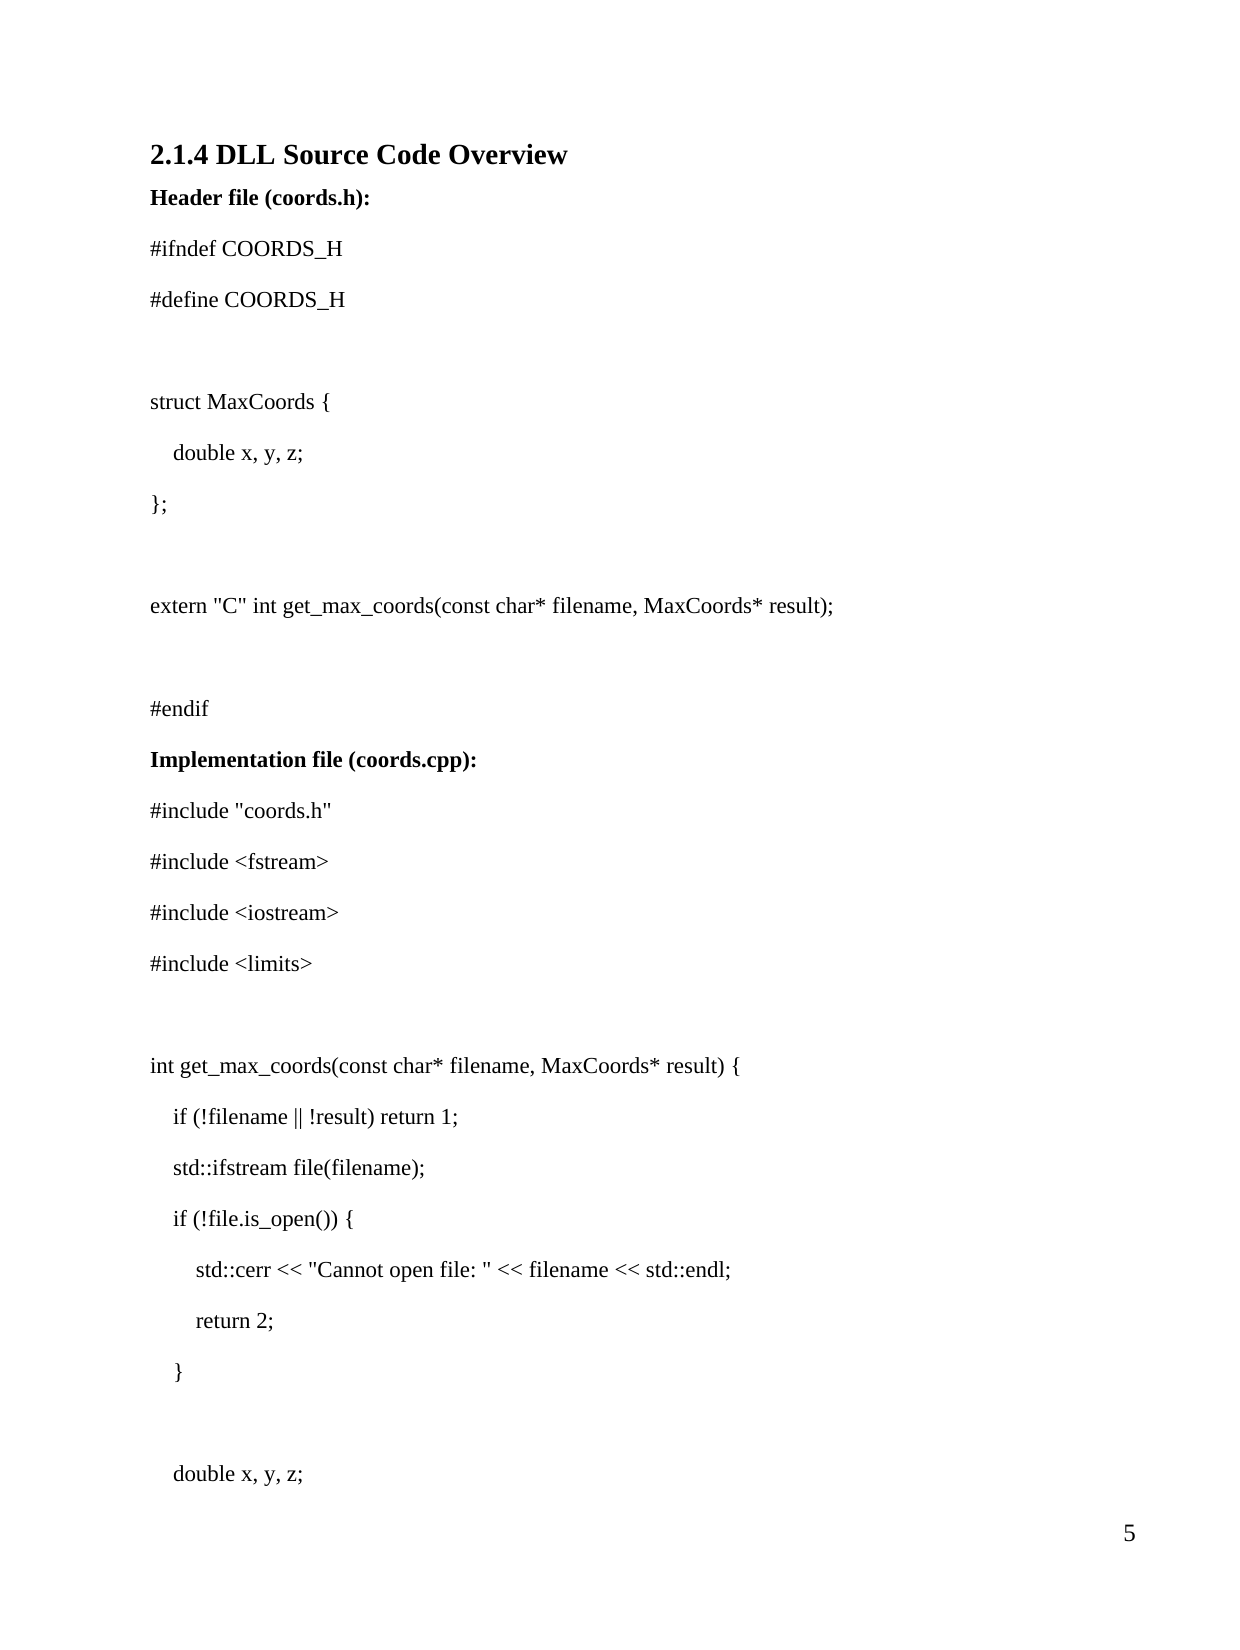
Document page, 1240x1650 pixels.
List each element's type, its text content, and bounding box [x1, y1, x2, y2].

text Implementation file (coords.cpp): [150, 746, 1135, 772]
text Header file (coords.h): [150, 184, 1135, 211]
text std::cerr << "Cannot open file: " << filename << std::endl; [150, 1256, 1135, 1282]
text std::ifstream file(filename); [150, 1154, 1135, 1180]
text double x, y, z; [150, 439, 1135, 466]
text } [150, 1358, 1135, 1384]
text double x, y, z; [150, 1460, 1135, 1487]
text #include "coords.h" [150, 797, 1135, 823]
text return 2; [150, 1307, 1135, 1333]
subtitle 2.1.4 DLL Source Code Overview [150, 137, 1135, 171]
text #include <iostream> [150, 899, 1135, 925]
text #include <fstream> [150, 848, 1135, 874]
text if (!filename || !result) return 1; [150, 1103, 1135, 1129]
text #include <limits> [150, 950, 1135, 976]
text int get_max_coords(const char* filename, MaxCoords* result) { [150, 1052, 1135, 1078]
text extern "C" int get_max_coords(const char* filename, MaxCoords* result); [150, 593, 1135, 619]
text #ifndef COORDS_H [150, 235, 1135, 262]
text #define COORDS_H [150, 286, 1135, 313]
text }; [150, 491, 1135, 517]
text #endif [150, 695, 1135, 721]
text if (!file.is_open()) { [150, 1205, 1135, 1231]
text struct MaxCoords { [150, 388, 1135, 415]
